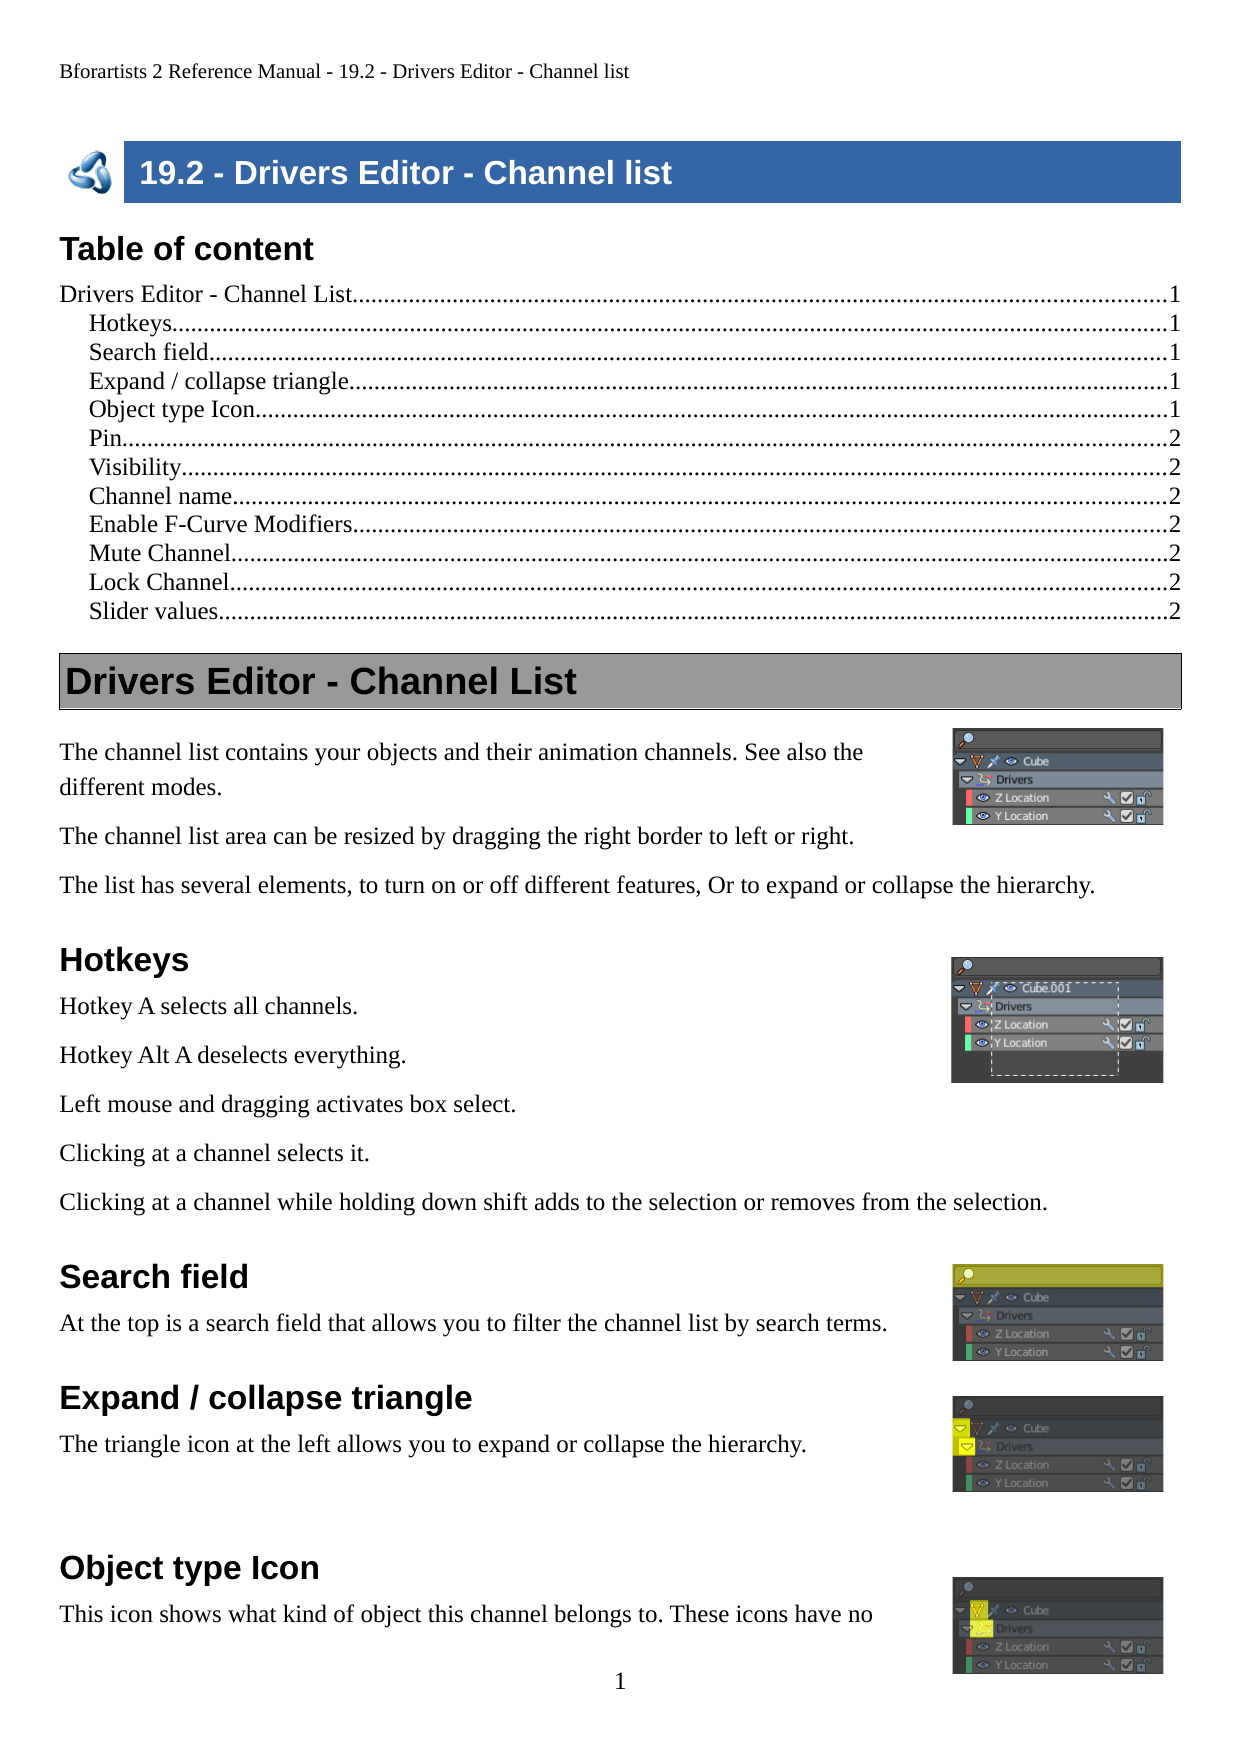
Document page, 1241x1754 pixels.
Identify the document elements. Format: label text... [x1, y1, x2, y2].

subtitle Search field [59, 1257, 1181, 1296]
text This icon shows what kind of object this channel belongs to. These icons have no [59, 1599, 952, 1628]
text Clicking at a channel while holding down shift adds to the selection or removes from the selection. [59, 1187, 1181, 1216]
subtitle Hotkeys [59, 940, 1181, 978]
text Channel name 2 [88, 481, 1181, 509]
text Enable F-Curve Modifiers 2 [88, 509, 1181, 538]
text Object type Icon 1 [88, 394, 1181, 423]
text Drivers Editor - Channel List 1 [59, 279, 1181, 308]
text Visibility 2 [88, 452, 1181, 481]
text Lock Channel 2 [88, 567, 1181, 596]
text Pin 2 [88, 423, 1181, 452]
text The channel list area can be resized by dragging the right border to left or right. [59, 821, 1181, 849]
text Mute Channel 2 [88, 538, 1181, 567]
picture [952, 1264, 1164, 1361]
table_header Drivers Editor - Channel List [60, 654, 1181, 708]
text Hotkey A selects all channels. [59, 991, 951, 1020]
text At the top is a search field that allows you to filter the channel list by search terms. [59, 1308, 952, 1337]
subtitle Object type Icon [59, 1548, 1181, 1587]
text Hotkeys 1 [88, 308, 1181, 337]
picture [952, 728, 1164, 825]
table_header [59, 141, 124, 203]
picture [65, 147, 114, 197]
text Slider values 2 [88, 596, 1181, 624]
picture [952, 1396, 1164, 1492]
subtitle Table of content [59, 228, 1181, 267]
text The channel list contains your objects and their animation channels. See also the different modes. [59, 737, 952, 801]
text Clicking at a channel selects it. [59, 1138, 1181, 1167]
text The triangle icon at the left allows you to expand or collapse the hierarchy. [59, 1429, 952, 1458]
text Expand / collapse triangle 1 [88, 366, 1181, 394]
text Hotkey Alt A deselects everything. [59, 1040, 951, 1069]
text Left mouse and dragging activates box select. [59, 1089, 1181, 1118]
table_header 19.2 - Drivers Editor - Channel list [124, 141, 1181, 203]
subtitle Expand / collapse triangle [59, 1378, 1181, 1417]
picture [952, 1577, 1164, 1674]
picture [951, 957, 1164, 1083]
text The list has several elements, to turn on or off different features, Or to expand or collapse the hierarchy. [59, 870, 1181, 899]
text Search field 1 [88, 337, 1181, 366]
